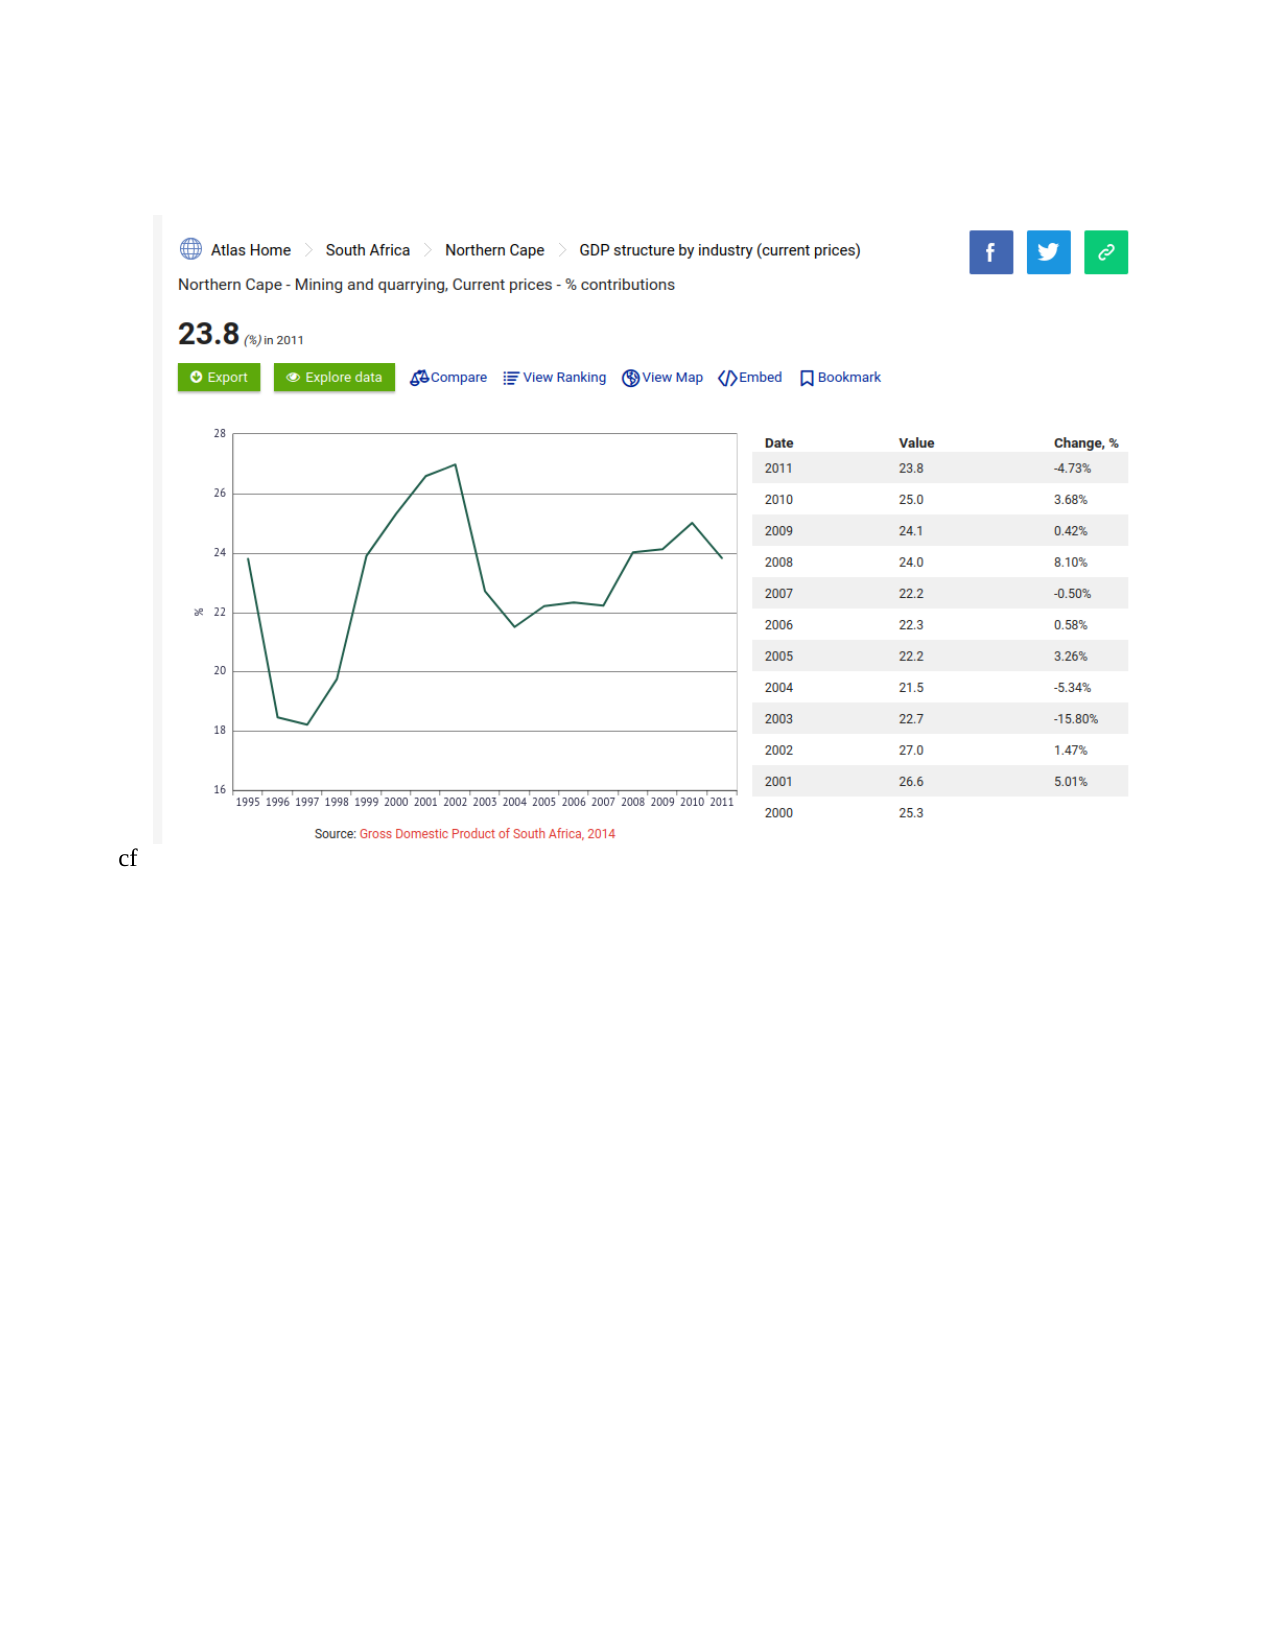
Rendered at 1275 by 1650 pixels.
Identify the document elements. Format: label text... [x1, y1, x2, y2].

picture [153, 215, 1143, 844]
text cf [118, 204, 1157, 872]
